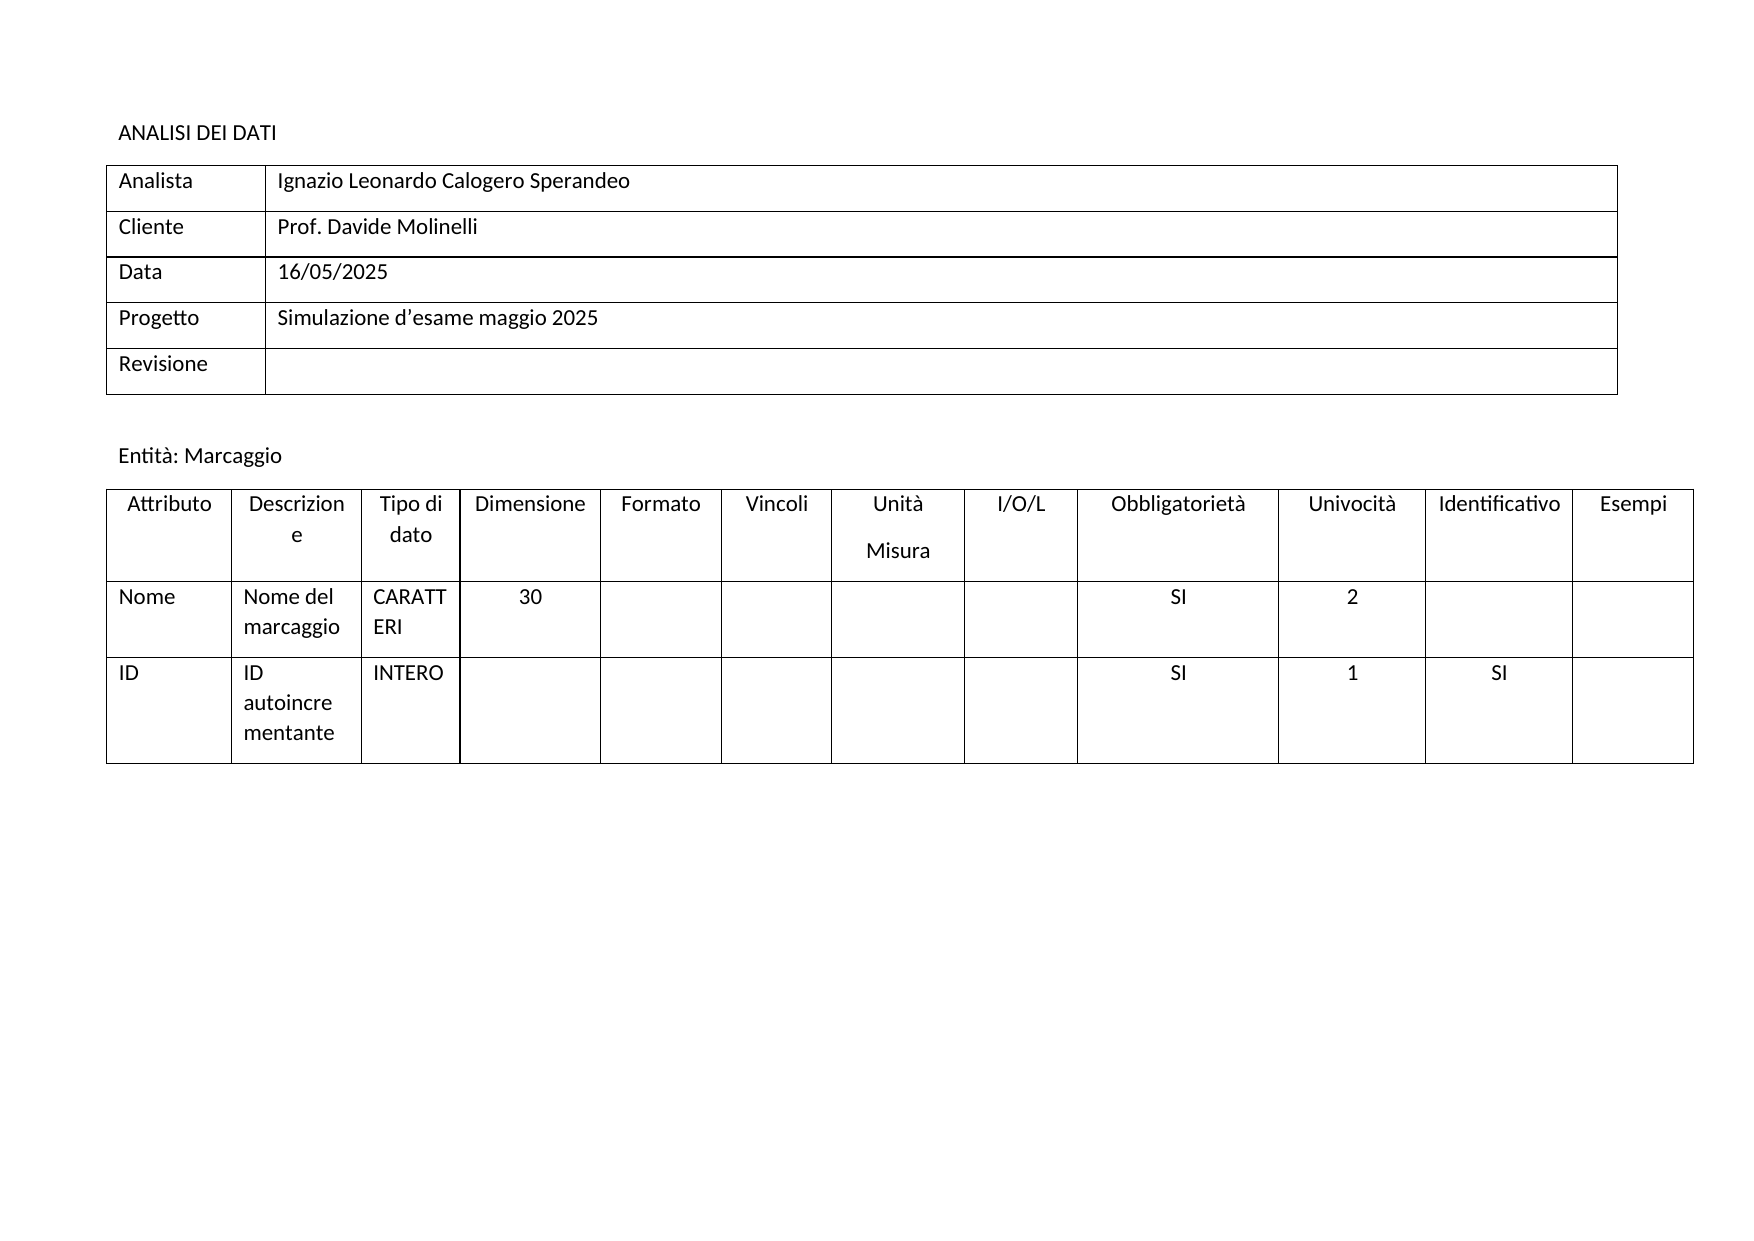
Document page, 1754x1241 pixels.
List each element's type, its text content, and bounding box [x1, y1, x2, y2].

table_cell Prof. Davide Molinelli [266, 212, 1617, 256]
table_header I/O/L [965, 490, 1077, 581]
table_header Attributo [107, 490, 231, 581]
table_cell CARATTERI [362, 582, 459, 657]
table_header Esempi [1573, 490, 1693, 581]
table_cell 16/05/2025 [266, 258, 1617, 302]
table_cell [832, 582, 964, 657]
table_cell Data [107, 258, 265, 302]
table_cell ID autoincrementante [232, 658, 361, 763]
table_cell [601, 582, 721, 657]
table_header Ignazio Leonardo Calogero Sperandeo [266, 166, 1617, 211]
table_header Obbligatorietà [1078, 490, 1278, 581]
table_cell 1 [1279, 658, 1425, 763]
text Entità: Marcaggio [118, 442, 1606, 469]
table_header Analista [107, 166, 265, 211]
table_cell ID [107, 658, 231, 763]
table_header Unità Misura [832, 490, 964, 581]
table_cell Revisione [107, 349, 265, 394]
table_cell SI [1426, 658, 1572, 763]
table_cell 30 [461, 582, 600, 657]
table_header Identificativo [1426, 490, 1572, 581]
table_cell [1573, 582, 1693, 657]
table_cell Nome del marcaggio [232, 582, 361, 657]
table_cell SI [1078, 582, 1278, 657]
table_cell [266, 349, 1617, 394]
table_cell [965, 582, 1077, 657]
table_cell 2 [1279, 582, 1425, 657]
table_cell [601, 658, 721, 763]
table_cell [1573, 658, 1693, 763]
table_cell Cliente [107, 212, 265, 256]
table_header Tipo di dato [362, 490, 459, 581]
text ANALISI DEI DATI [118, 118, 1606, 146]
table_cell Nome [107, 582, 231, 657]
table_header Univocità [1279, 490, 1425, 581]
table_cell SI [1078, 658, 1278, 763]
table_header Vincoli [722, 490, 831, 581]
table_cell INTERO [362, 658, 459, 763]
table_cell [1426, 582, 1572, 657]
table_header Formato [601, 490, 721, 581]
table_header Dimensione [461, 490, 600, 581]
table_cell Progetto [107, 303, 265, 348]
table_cell [722, 582, 831, 657]
table_cell [722, 658, 831, 763]
table_header Descrizione [232, 490, 361, 581]
table_cell [965, 658, 1077, 763]
table_cell [461, 658, 600, 763]
table_cell [832, 658, 964, 763]
table_cell Simulazione d’esame maggio 2025 [266, 303, 1617, 348]
